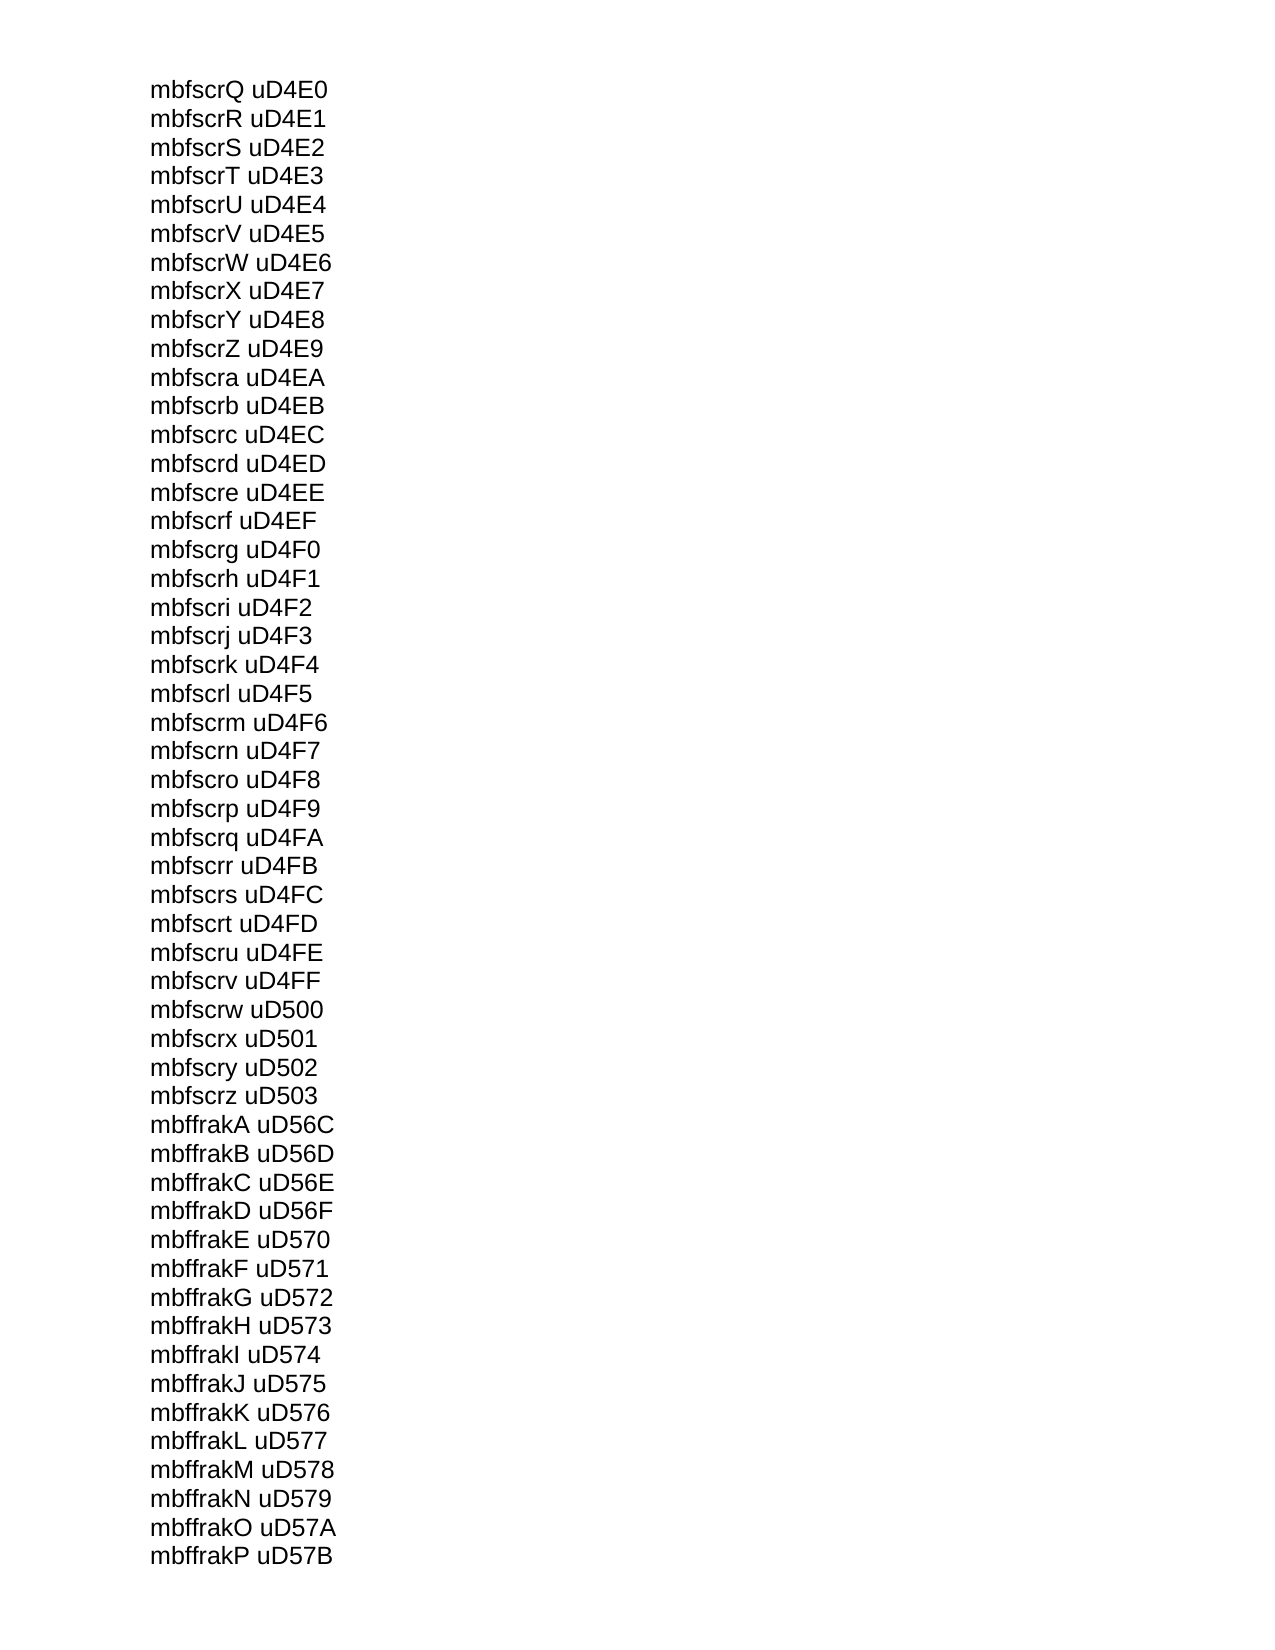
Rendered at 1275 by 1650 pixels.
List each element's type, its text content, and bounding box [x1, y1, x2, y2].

text mbffrakP uD57B [150, 1541, 1125, 1570]
text mbfscrp uD4F9 [150, 794, 1125, 822]
text mbfscrV uD4E5 [150, 219, 1125, 247]
text mbfscri uD4F2 [150, 592, 1125, 621]
text mbfscrS uD4E2 [150, 132, 1125, 161]
text mbfscrQ uD4E0 [150, 75, 1125, 104]
text mbfscrl uD4F5 [150, 679, 1125, 707]
text mbfscru uD4FE [150, 937, 1125, 966]
text mbffrakK uD576 [150, 1397, 1125, 1426]
text mbfscrq uD4FA [150, 822, 1125, 851]
text mbfscrZ uD4E9 [150, 334, 1125, 362]
text mbfscrg uD4F0 [150, 535, 1125, 564]
text mbffrakF uD571 [150, 1254, 1125, 1282]
text mbfscrv uD4FF [150, 966, 1125, 995]
text mbffrakD uD56F [150, 1196, 1125, 1225]
text mbffrakM uD578 [150, 1455, 1125, 1484]
text mbfscrr uD4FB [150, 851, 1125, 880]
text mbfscrz uD503 [150, 1081, 1125, 1110]
text mbffrakO uD57A [150, 1512, 1125, 1541]
text mbfscrR uD4E1 [150, 104, 1125, 132]
text mbffrakL uD577 [150, 1426, 1125, 1455]
text mbfscrs uD4FC [150, 880, 1125, 909]
text mbffrakB uD56D [150, 1139, 1125, 1167]
text mbfscro uD4F8 [150, 765, 1125, 794]
text mbfscrY uD4E8 [150, 305, 1125, 334]
text mbfscre uD4EE [150, 477, 1125, 506]
text mbfscrt uD4FD [150, 909, 1125, 937]
text mbfscrj uD4F3 [150, 621, 1125, 650]
text mbffrakH uD573 [150, 1311, 1125, 1340]
text mbffrakC uD56E [150, 1167, 1125, 1196]
text mbfscrX uD4E7 [150, 276, 1125, 305]
text mbfscrT uD4E3 [150, 161, 1125, 190]
text mbfscrf uD4EF [150, 506, 1125, 535]
text mbffrakI uD574 [150, 1340, 1125, 1369]
text mbfscra uD4EA [150, 362, 1125, 391]
text mbfscrx uD501 [150, 1024, 1125, 1052]
text mbfscrd uD4ED [150, 449, 1125, 477]
text mbfscrU uD4E4 [150, 190, 1125, 219]
text mbffrakN uD579 [150, 1484, 1125, 1512]
text mbfscrn uD4F7 [150, 736, 1125, 765]
text mbfscrk uD4F4 [150, 650, 1125, 679]
text mbfscrw uD500 [150, 995, 1125, 1024]
text mbffrakJ uD575 [150, 1369, 1125, 1397]
text mbfscrc uD4EC [150, 420, 1125, 449]
text mbfscrW uD4E6 [150, 247, 1125, 276]
text mbfscrm uD4F6 [150, 707, 1125, 736]
text mbfscrb uD4EB [150, 391, 1125, 420]
text mbffrakA uD56C [150, 1110, 1125, 1139]
text mbffrakG uD572 [150, 1282, 1125, 1311]
text mbfscry uD502 [150, 1052, 1125, 1081]
text mbffrakE uD570 [150, 1225, 1125, 1254]
text mbfscrh uD4F1 [150, 564, 1125, 592]
